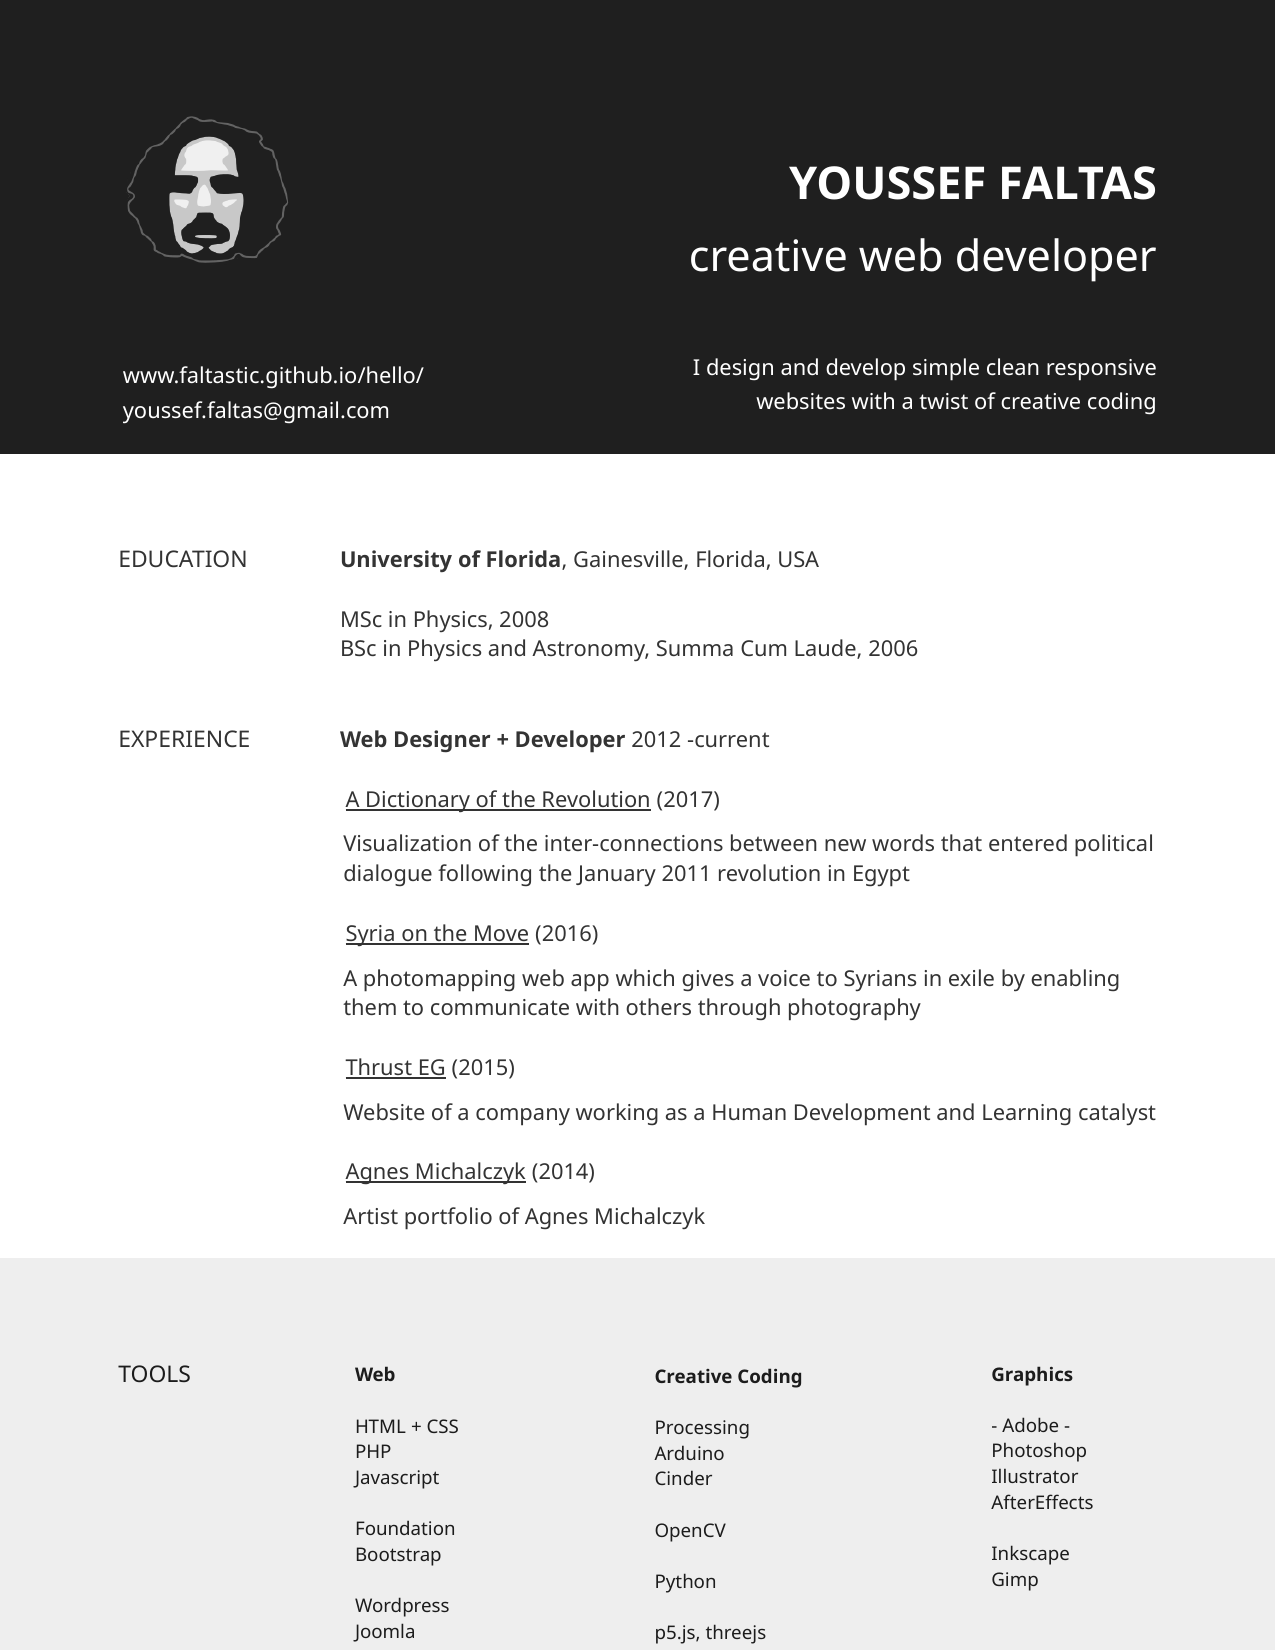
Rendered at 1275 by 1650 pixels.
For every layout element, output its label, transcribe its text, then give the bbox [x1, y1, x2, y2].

text EDUCATION University of Florida, Gainesville, Florida, USA [118, 542, 1157, 574]
text Visualization of the inter-connections between new words that entered political dialogue following the January 2011 revolution in Egypt [343, 828, 1157, 888]
text Artist portfolio of Agnes Michalczyk [343, 1201, 1157, 1231]
text EXPERIENCE Web Designer + Developer 2012 -current [118, 723, 1157, 754]
picture [122, 111, 293, 265]
text Syria on the Move (2016) [118, 918, 1157, 948]
text BSc in Physics and Astronomy, Summa Cum Laude, 2006 [118, 633, 1157, 663]
text A Dictionary of the Revolution (2017) [118, 784, 1157, 813]
text Agnes Michalczyk (2014) [118, 1156, 1157, 1186]
text A photomapping web app which gives a voice to Syrians in exile by enabling them to communicate with others through photography [343, 962, 1157, 1022]
text Website of a company working as a Human Development and Learning catalyst [343, 1097, 1157, 1126]
text Thrust EG (2015) [118, 1052, 1157, 1082]
text MSc in Physics, 2008 [118, 603, 1157, 633]
